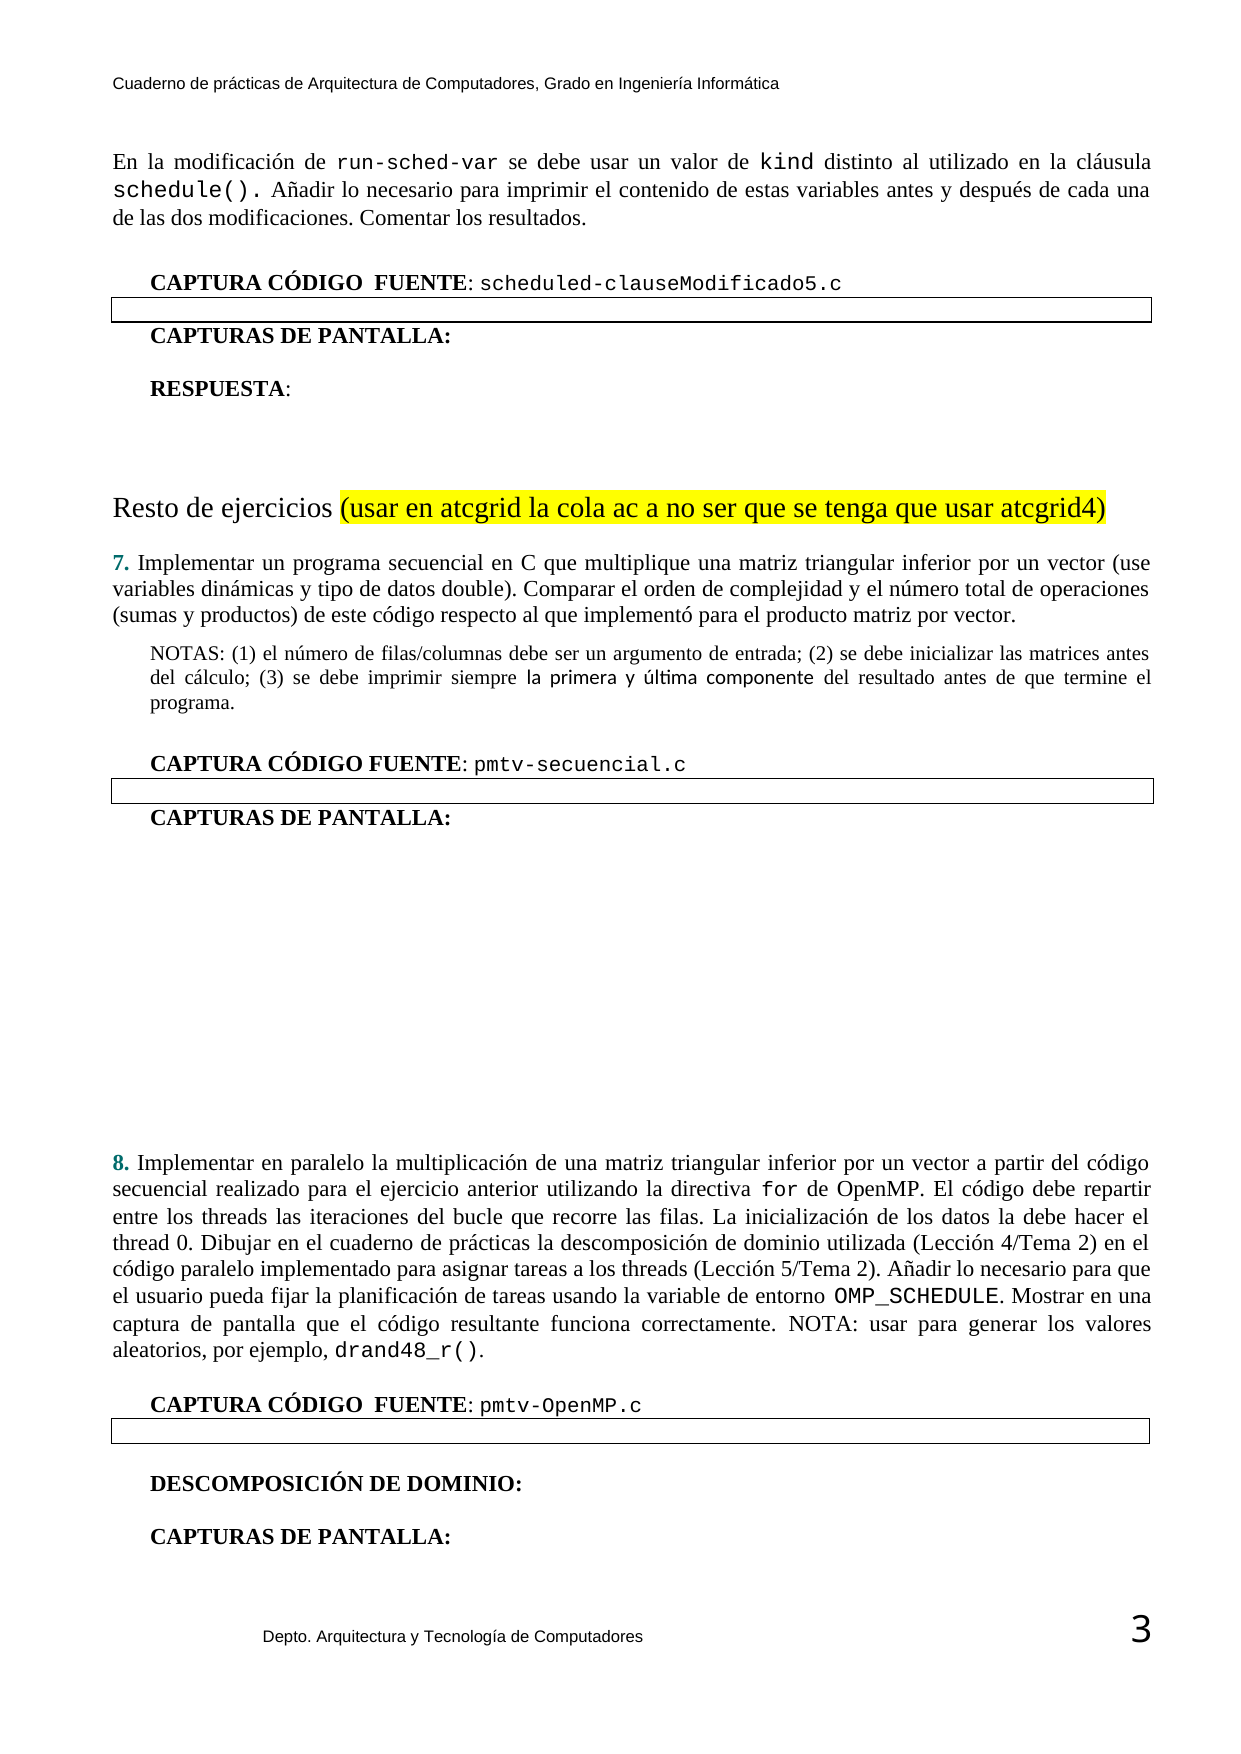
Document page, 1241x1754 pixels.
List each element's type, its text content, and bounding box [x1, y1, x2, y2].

table_header [112, 779, 1153, 802]
table_header [112, 298, 1151, 321]
text 8. Implementar en paralelo la multiplicación de una matriz triangular inferior por un vector a partir del código secuencial realizado para el ejercicio anterior utilizando la directiva for de OpenMP. El código debe repartir entre los threads las iteraciones del bucle que recorre las filas. La inicialización de los datos la debe hacer el thread 0. Dibujar en el cuaderno de prácticas la descomposición de dominio utilizada (Lección 4/Tema 2) en el código paralelo implementado para asignar tareas a los threads (Lección 5/Tema 2). Añadir lo necesario para que el usuario pueda fijar la planificación de tareas usando la variable de entorno OMP_SCHEDULE. Mostrar en una captura de pantalla que el código resultante funciona correctamente. NOTA: usar para generar los valores aleatorios, por ejemplo, drand48_r(). [112, 1149, 1152, 1364]
table_header [112, 1419, 1149, 1443]
text CAPTURA CÓDIGO FUENTE: pmtv-OpenMP.c [150, 1391, 1152, 1418]
list 7. Implementar un programa secuencial en C que multiplique una matriz triangular inferior por un vector (use variables dinámicas y tipo de datos double). Comparar el orden de complejidad y el número total de operaciones (sumas y productos) de este código respecto al que implementó para el producto matriz por vector. [112, 549, 1152, 628]
text DESCOMPOSICIÓN DE DOMINIO: [150, 1470, 1152, 1496]
text CAPTURA CÓDIGO FUENTE: pmtv-secuencial.c [150, 751, 1152, 778]
text CAPTURAS DE PANTALLA: [150, 1523, 1152, 1549]
text CAPTURA CÓDIGO FUENTE: scheduled-clauseModificado5.c [150, 269, 1152, 297]
text CAPTURAS DE PANTALLA: [150, 804, 1152, 830]
list En la modificación de run-sched-var se debe usar un valor de kind distinto al utilizado en la cláusula schedule(). Añadir lo necesario para imprimir el contenido de estas variables antes y después de cada una de las dos modificaciones. Comentar los resultados. [112, 148, 1152, 231]
list NOTAS: (1) el número de filas/columnas debe ser un argumento de entrada; (2) se debe inicializar las matrices antes del cálculo; (3) se debe imprimir siempre la primera y última componente del resultado antes de que termine el programa. [150, 640, 1152, 714]
text RESPUESTA: [150, 375, 1152, 401]
subtitle Resto de ejercicios (usar en atcgrid la cola ac a no ser que se tenga que usar atcgrid4) [112, 490, 1152, 524]
text CAPTURAS DE PANTALLA: [150, 323, 1152, 349]
